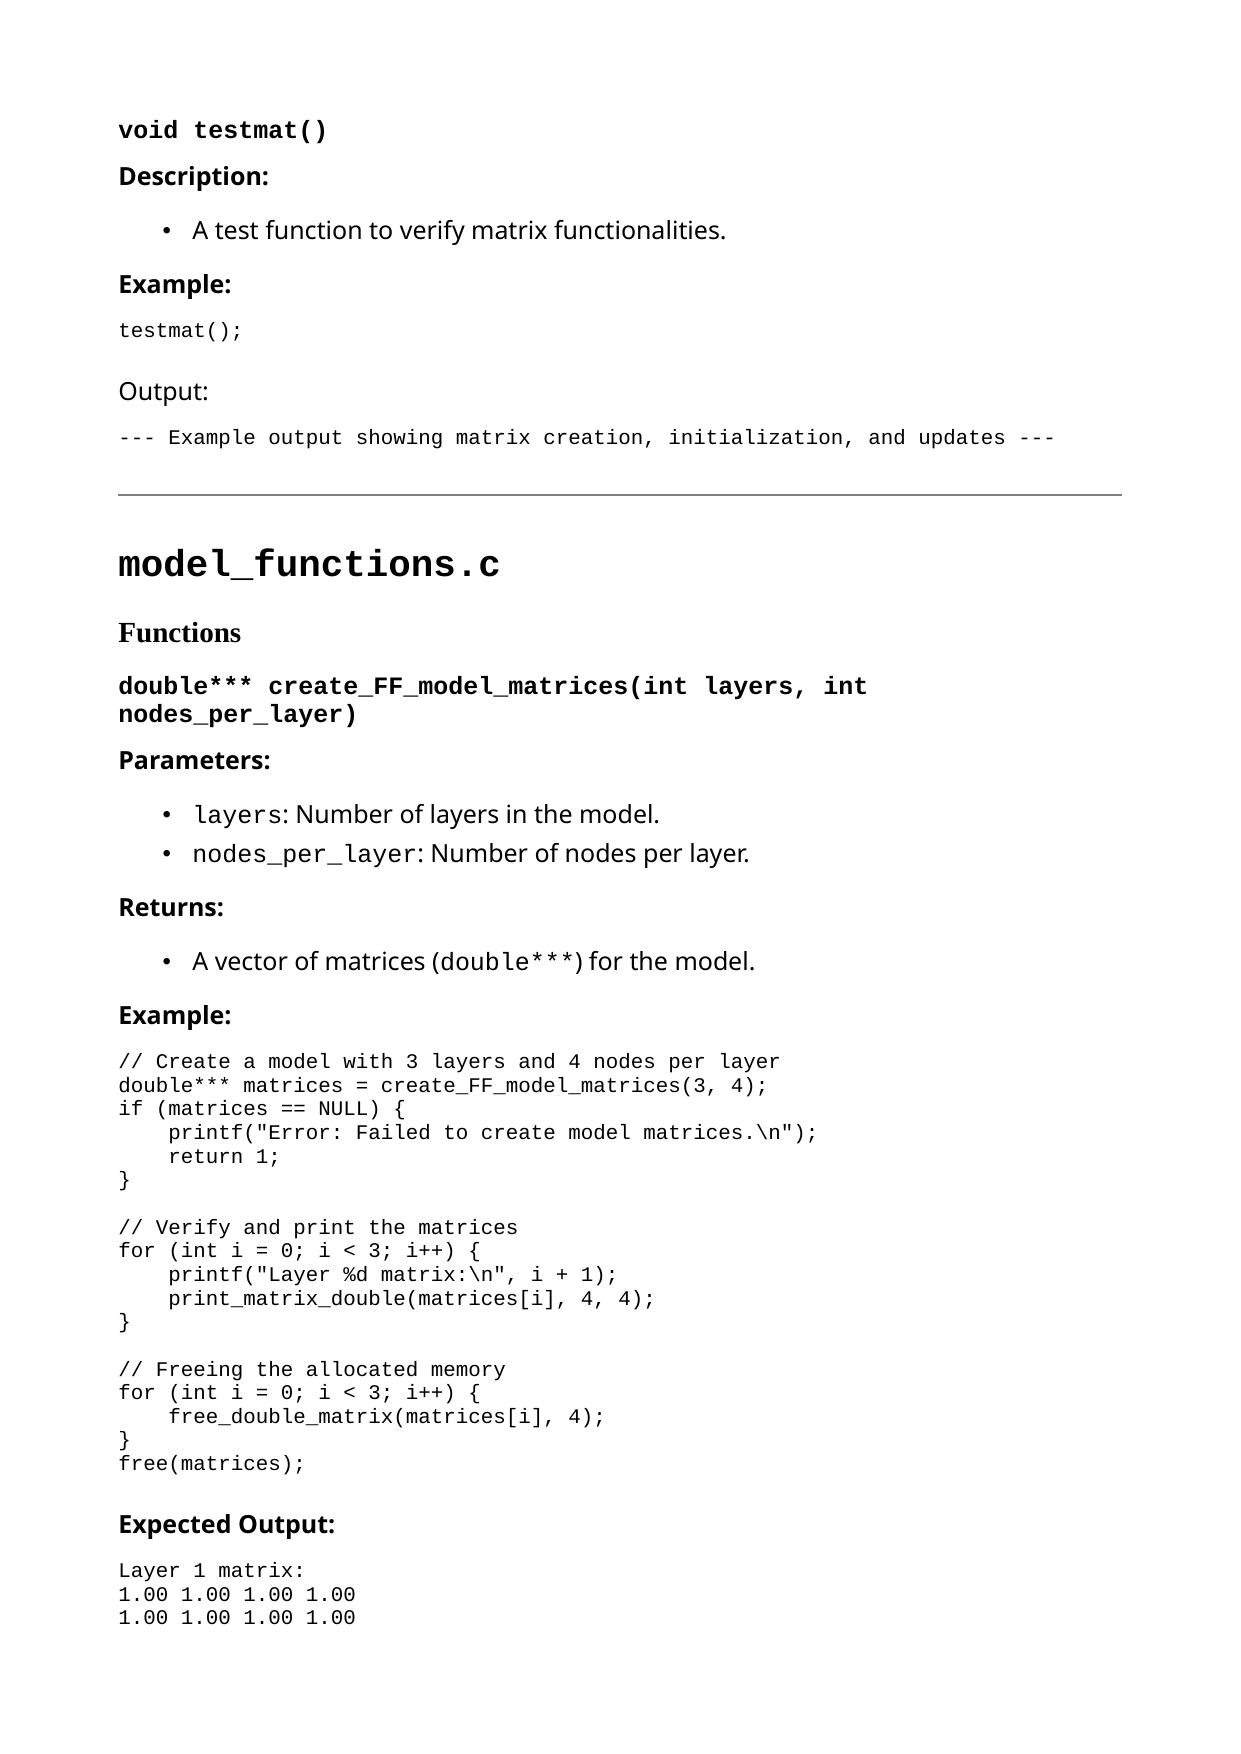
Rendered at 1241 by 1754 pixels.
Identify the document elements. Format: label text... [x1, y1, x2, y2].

list A vector of matrices (double***) for the model. [162, 943, 1122, 978]
text if (matrices == NULL) { [118, 1098, 1122, 1122]
text for (int i = 0; i < 3; i++) { [118, 1382, 1122, 1406]
list nodes_per_layer: Number of nodes per layer. [162, 836, 1122, 870]
text double*** matrices = create_FF_model_matrices(3, 4); [118, 1075, 1122, 1098]
subtitle model_functions.c [118, 545, 1122, 588]
text return 1; [118, 1146, 1122, 1169]
text --- Example output showing matrix creation, initialization, and updates --- [118, 427, 1122, 451]
text printf("Layer %d matrix:\n", i + 1); [118, 1264, 1122, 1288]
text } [118, 1429, 1122, 1453]
text // Freeing the allocated memory [118, 1358, 1122, 1382]
text Example: [118, 266, 1122, 301]
text } [118, 1311, 1122, 1335]
text Example: [118, 997, 1122, 1031]
text } [118, 1169, 1122, 1193]
text free_double_matrix(matrices[i], 4); [118, 1406, 1122, 1429]
text 1.00 1.00 1.00 1.00 [118, 1607, 1122, 1631]
list A test function to verify matrix functionalities. [162, 213, 1122, 247]
subtitle void testmat() [118, 118, 1122, 146]
text Expected Output: [118, 1506, 1122, 1540]
list layers: Number of layers in the model. [162, 796, 1122, 831]
text // Create a model with 3 layers and 4 nodes per layer [118, 1051, 1122, 1075]
text testmat(); [118, 320, 1122, 344]
text print_matrix_double(matrices[i], 4, 4); [118, 1288, 1122, 1311]
subtitle Functions [118, 615, 1122, 648]
text Parameters: [118, 743, 1122, 777]
text for (int i = 0; i < 3; i++) { [118, 1240, 1122, 1264]
text printf("Error: Failed to create model matrices.\n"); [118, 1122, 1122, 1146]
text 1.00 1.00 1.00 1.00 [118, 1584, 1122, 1607]
subtitle double*** create_FF_model_matrices(int layers, int nodes_per_layer) [118, 673, 1122, 730]
text Output: [118, 373, 1122, 407]
text Layer 1 matrix: [118, 1560, 1122, 1584]
text Description: [118, 159, 1122, 193]
text // Verify and print the matrices [118, 1217, 1122, 1240]
text Returns: [118, 890, 1122, 924]
text free(matrices); [118, 1453, 1122, 1477]
